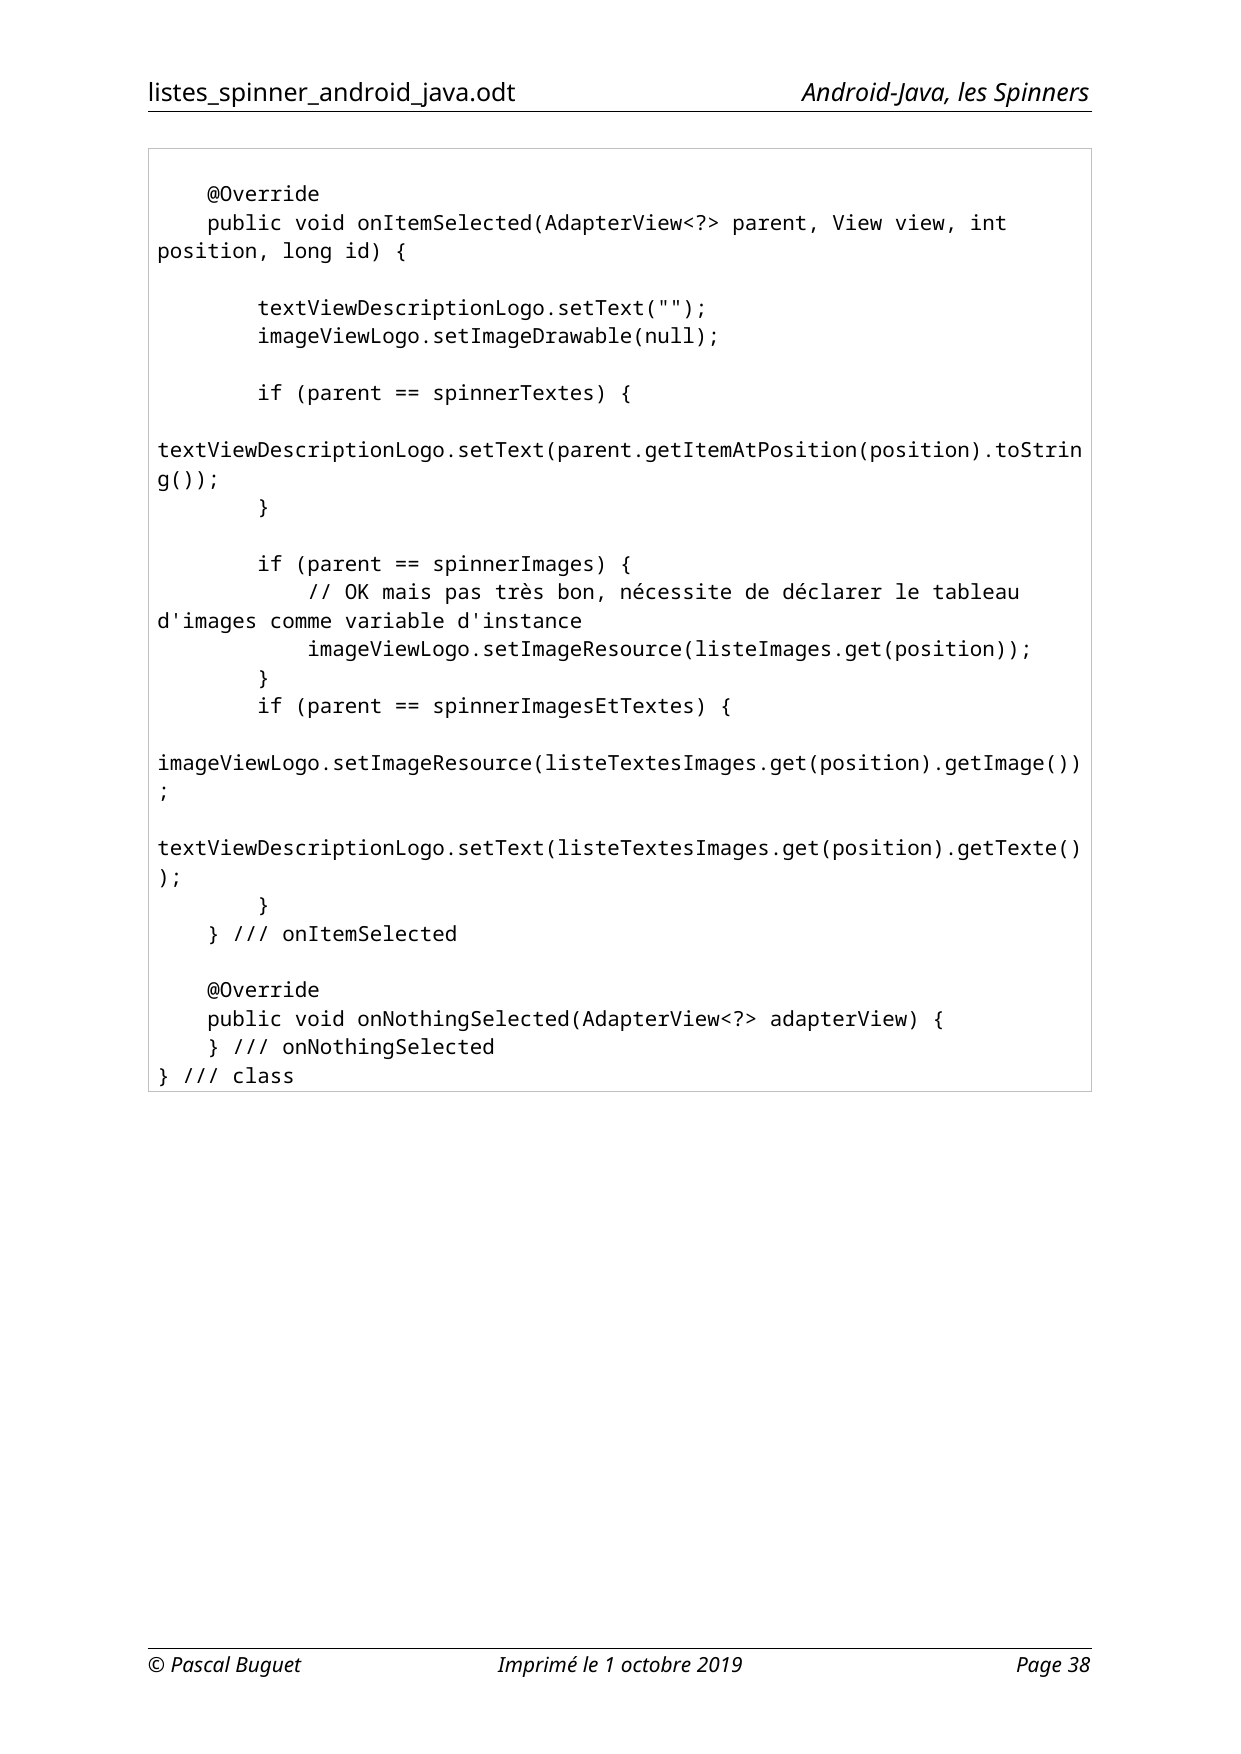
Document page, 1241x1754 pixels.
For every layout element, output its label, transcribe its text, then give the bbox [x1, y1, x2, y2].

text } /// class [149, 1058, 1091, 1091]
text textViewDescriptionLogo.setText(listeTextesImages.get(position).getTexte()); [149, 802, 1091, 887]
text public void onNothingSelected(AdapterView<?> adapterView) { [149, 1001, 1091, 1029]
text } /// onItemSelected [149, 916, 1091, 944]
text if (parent == spinnerTextes) { [149, 375, 1091, 404]
text } [149, 489, 1091, 517]
text if (parent == spinnerImagesEtTextes) { [149, 688, 1091, 716]
text imageViewLogo.setImageResource(listeTextesImages.get(position).getImage()); [149, 716, 1091, 802]
text if (parent == spinnerImages) { [149, 546, 1091, 574]
text } [149, 659, 1091, 688]
text imageViewLogo.setImageResource(listeImages.get(position)); [149, 631, 1091, 659]
text @Override [149, 972, 1091, 1001]
text // OK mais pas très bon, nécessite de déclarer le tableau d'images comme variable d'instance [149, 574, 1091, 631]
text textViewDescriptionLogo.setText(parent.getItemAtPosition(position).toString()); [149, 404, 1091, 489]
text public void onItemSelected(AdapterView<?> parent, View view, int position, long id) { [149, 204, 1091, 261]
text } [149, 887, 1091, 916]
text imageViewLogo.setImageDrawable(null); [149, 318, 1091, 347]
text textViewDescriptionLogo.setText(""); [149, 290, 1091, 318]
text } /// onNothingSelected [149, 1029, 1091, 1058]
text @Override [149, 176, 1091, 204]
